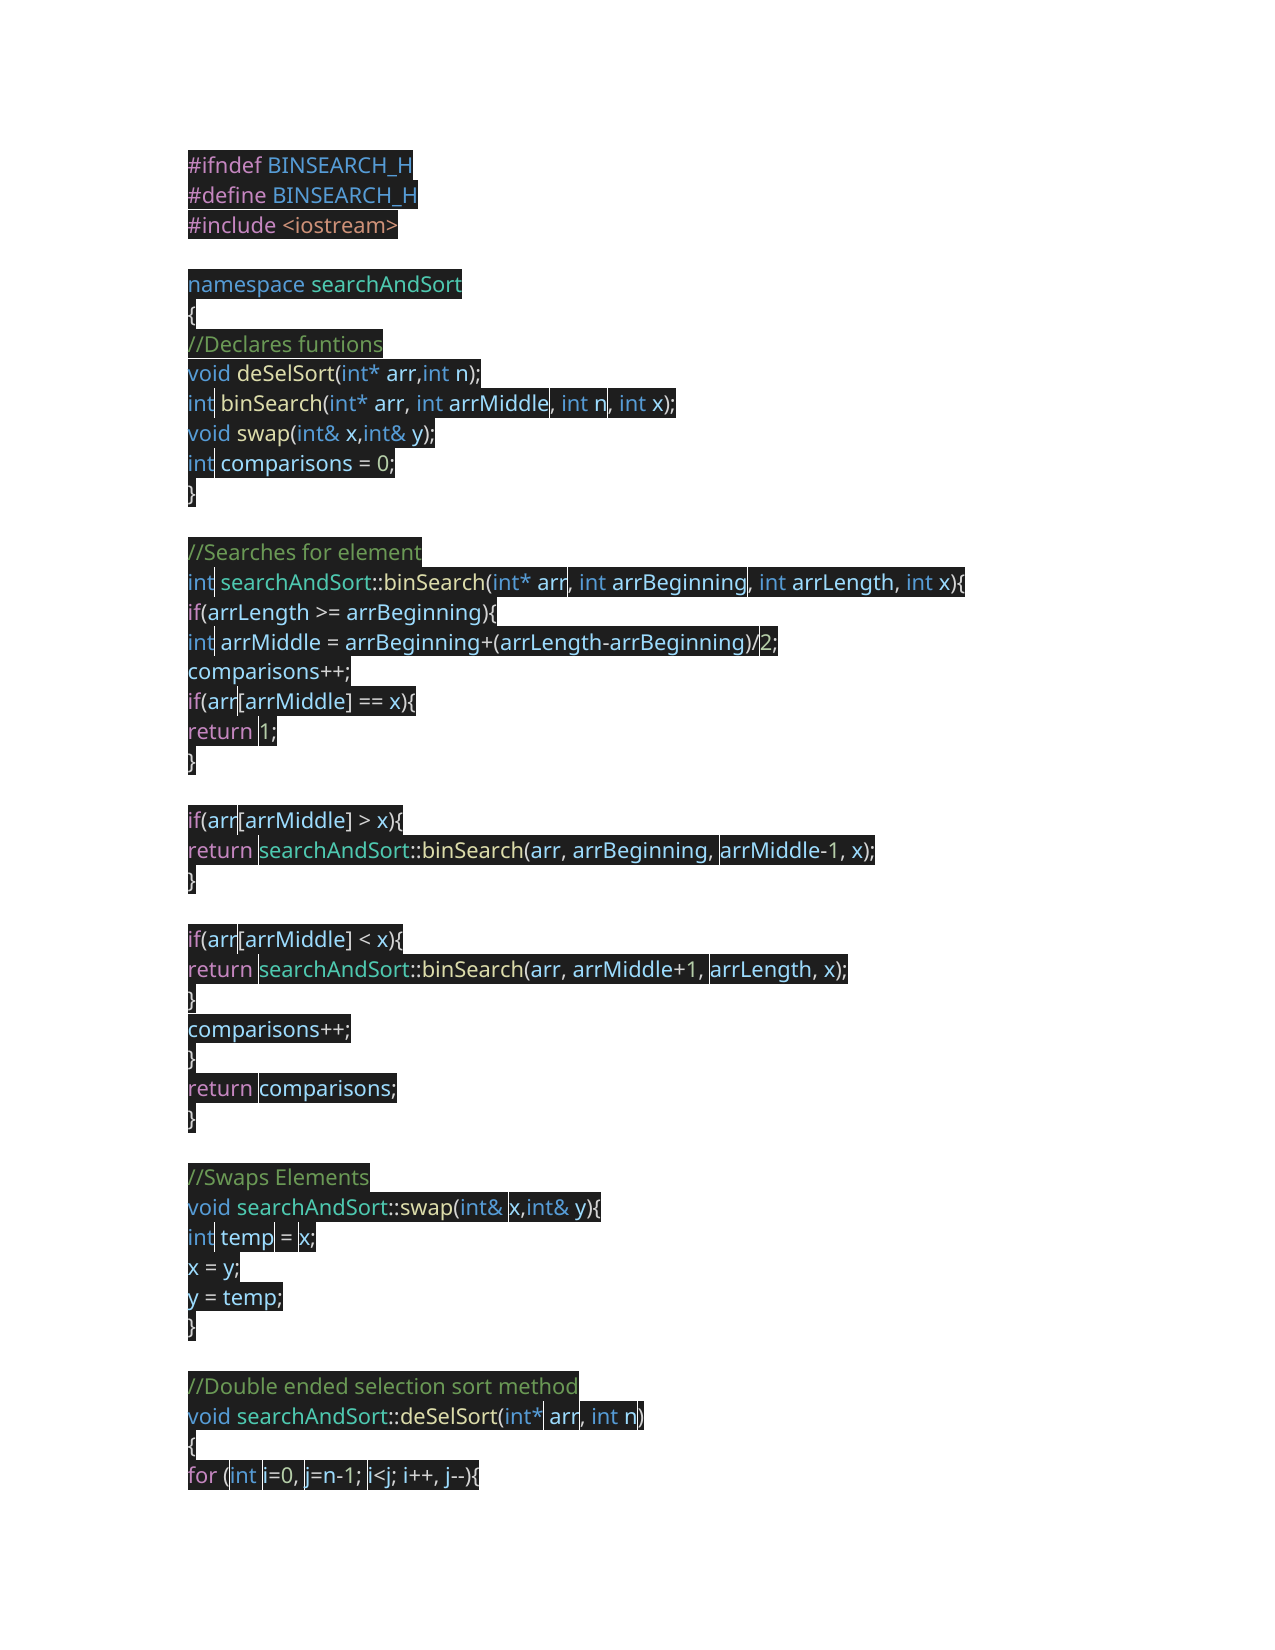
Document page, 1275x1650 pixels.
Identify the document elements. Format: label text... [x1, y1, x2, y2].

text //Searches for element [187, 537, 1087, 567]
text y = temp; [187, 1282, 1087, 1311]
text //Swaps Elements [187, 1162, 1087, 1192]
text } [187, 984, 1087, 1013]
text void searchAndSort::swap(int& x,int& y){ [187, 1192, 1087, 1222]
text #define BINSEARCH_H [187, 180, 1087, 209]
text } [187, 746, 1087, 775]
text } [187, 1103, 1087, 1133]
text return searchAndSort::binSearch(arr, arrMiddle+1, arrLength, x); [187, 954, 1087, 984]
text void deSelSort(int* arr,int n); [187, 358, 1087, 388]
text comparisons++; [187, 1013, 1087, 1043]
text x = y; [187, 1252, 1087, 1282]
text //Double ended selection sort method [187, 1371, 1087, 1401]
text int temp = x; [187, 1222, 1087, 1252]
text } [187, 1311, 1087, 1341]
text if(arr[arrMiddle] > x){ [187, 805, 1087, 835]
text void swap(int& x,int& y); [187, 418, 1087, 448]
text void searchAndSort::deSelSort(int* arr, int n) [187, 1401, 1087, 1430]
text #ifndef BINSEARCH_H [187, 150, 1087, 180]
text if(arr[arrMiddle] == x){ [187, 686, 1087, 716]
text } [187, 865, 1087, 894]
text int binSearch(int* arr, int arrMiddle, int n, int x); [187, 388, 1087, 418]
text if(arrLength >= arrBeginning){ [187, 597, 1087, 626]
text return comparisons; [187, 1073, 1087, 1103]
text } [187, 478, 1087, 507]
text for (int i=0, j=n-1; i<j; i++, j--){ [187, 1460, 1087, 1490]
text comparisons++; [187, 656, 1087, 686]
text int searchAndSort::binSearch(int* arr, int arrBeginning, int arrLength, int x){ [187, 567, 1087, 597]
text //Declares funtions [187, 329, 1087, 358]
text return 1; [187, 716, 1087, 746]
text int arrMiddle = arrBeginning+(arrLength-arrBeginning)/2; [187, 626, 1087, 656]
text { [187, 1430, 1087, 1460]
text if(arr[arrMiddle] < x){ [187, 924, 1087, 954]
text #include <iostream> [187, 209, 1087, 239]
text namespace searchAndSort [187, 269, 1087, 299]
text int comparisons = 0; [187, 448, 1087, 478]
text } [187, 1043, 1087, 1073]
text { [187, 299, 1087, 329]
text return searchAndSort::binSearch(arr, arrBeginning, arrMiddle-1, x); [187, 835, 1087, 865]
